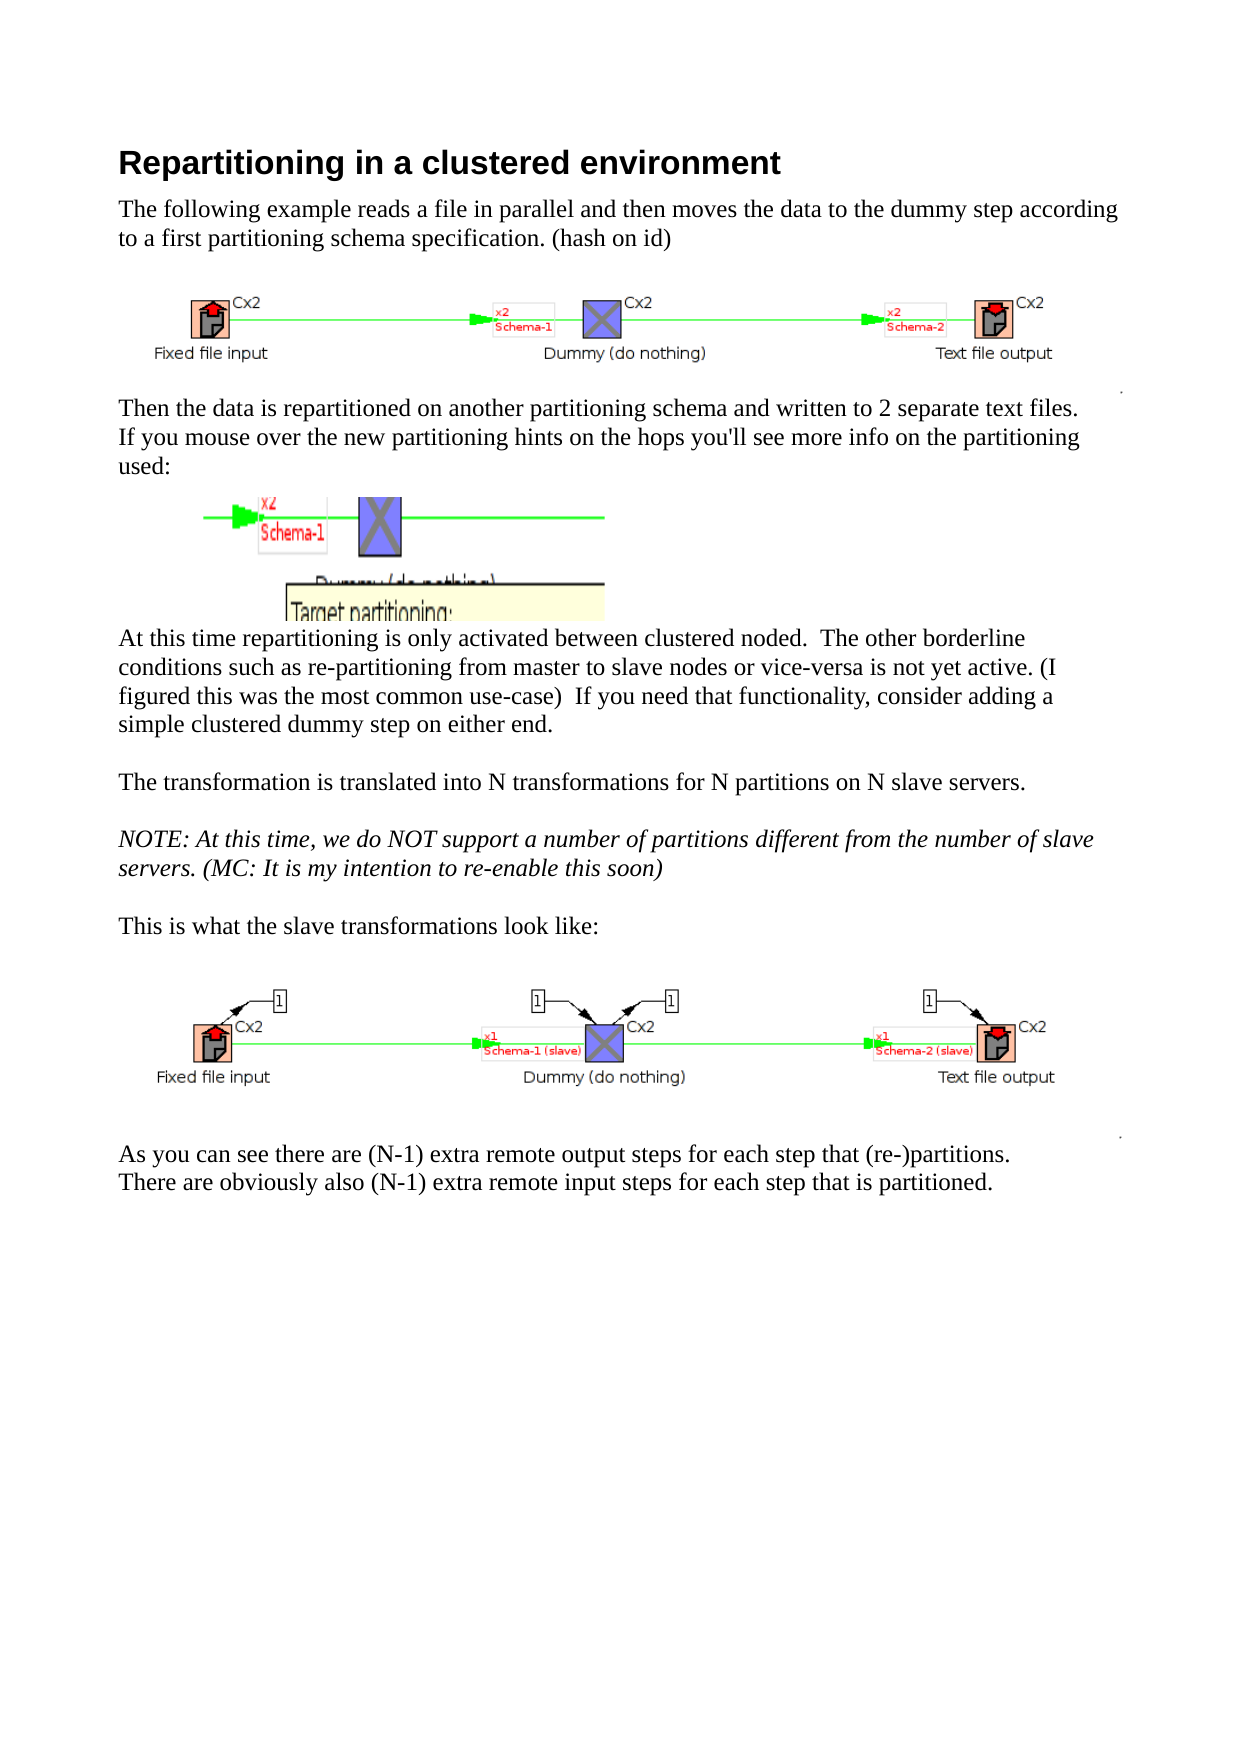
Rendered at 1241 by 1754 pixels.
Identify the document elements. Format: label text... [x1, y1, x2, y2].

text There are obviously also (N-1) extra remote input steps for each step that is partitioned. [118, 1167, 1122, 1196]
text [118, 939, 1122, 958]
text NOTE: At this time, we do NOT support a number of partitions different from the number of slave servers. (MC: It is my intention to re-enable this soon) [118, 824, 1122, 882]
text The transformation is translated into N transformations for N partitions on N slave servers. [118, 767, 1122, 796]
picture [119, 263, 1123, 394]
text Then the data is repartitioned on another partitioning schema and written to 2 separate text files. [118, 252, 1122, 422]
text If you mouse over the new partitioning hints on the hops you'll see more info on the partitioning used: [118, 422, 1122, 479]
text This is what the slave transformations look like: [118, 911, 1122, 939]
text At this time repartitioning is only activated between clustered noded. The other borderline conditions such as re-partitioning from master to slave nodes or vice-versa is not yet active. (I figured this was the most common use-case) If you need that functionality, consider adding a simple clustered dummy step on either end. [118, 623, 1122, 738]
picture [118, 958, 1122, 1139]
picture [250, 497, 440, 556]
text The following example reads a file in parallel and then moves the data to the dummy step according to a first partitioning schema specification. (hash on id) [118, 194, 1122, 252]
subtitle Repartitioning in a clustered environment [118, 143, 1122, 182]
text As you can see there are (N-1) extra remote output steps for each step that (re-)partitions. [118, 1139, 1122, 1167]
